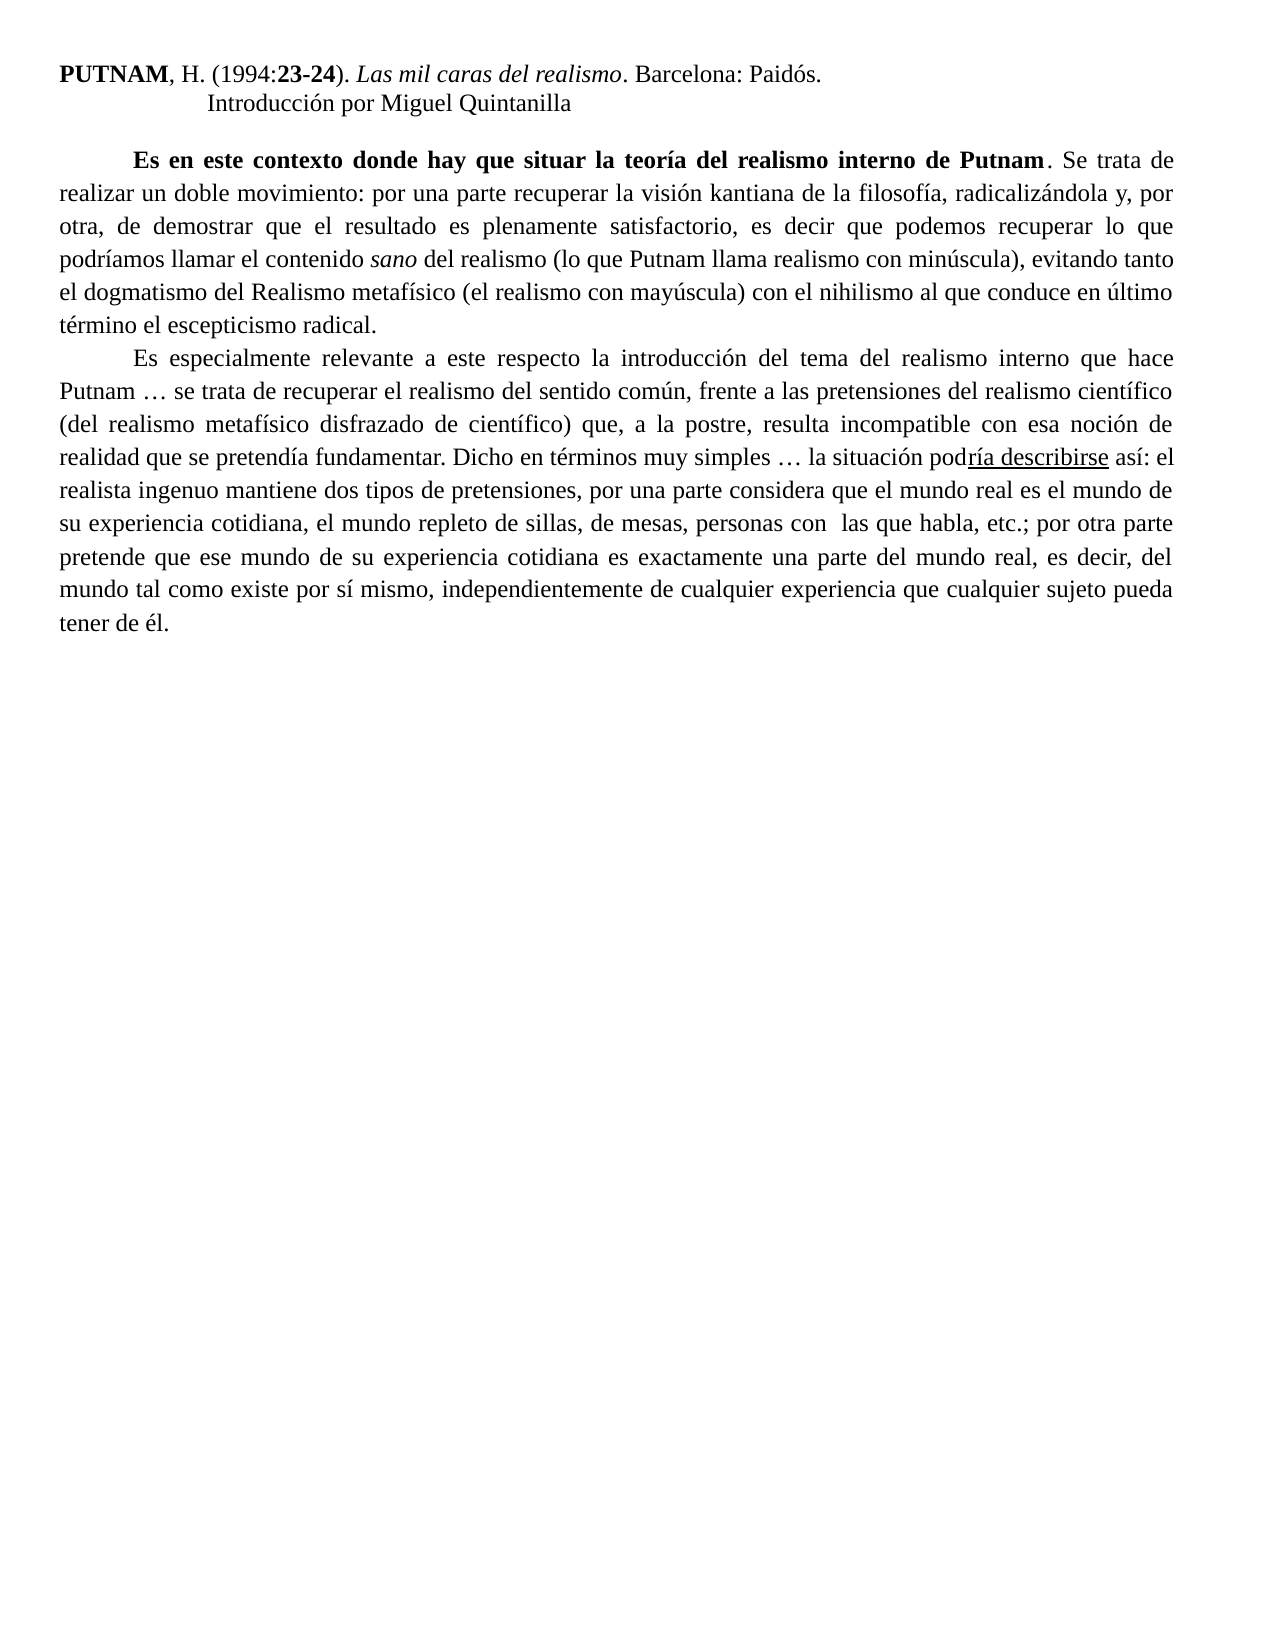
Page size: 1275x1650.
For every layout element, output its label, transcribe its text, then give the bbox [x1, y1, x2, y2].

text Es en este contexto donde hay que situar la teoría del realismo interno de Putnam. Se trata de realizar un doble movimiento: por una parte recuperar la visión kantiana de la filosofía, radicalizándola y, por otra, de demostrar que el resultado es plenamente satisfactorio, es decir que podemos recuperar lo que podríamos llamar el contenido sano del realismo (lo que Putnam llama realismo con minúscula), evitando tanto el dogmatismo del Realismo metafísico (el realismo con mayúscula) con el nihilismo al que conduce en último término el escepticismo radical. [59, 145, 1174, 339]
text Es especialmente relevante a este respecto la introducción del tema del realismo interno que hace Putnam … se trata de recuperar el realismo del sentido común, frente a las pretensiones del realismo científico (del realismo metafísico disfrazado de científico) que, a la postre, resulta incompatible con esa noción de realidad que se pretendía fundamentar. Dicho en términos muy simples … la situación podría describirse así: el realista ingenuo mantiene dos tipos de pretensiones, por una parte considera que el mundo real es el mundo de su experiencia cotidiana, el mundo repleto de sillas, de mesas, personas con las que habla, etc.; por otra parte pretende que ese mundo de su experiencia cotidiana es exactamente una parte del mundo real, es decir, del mundo tal como existe por sí mismo, independientemente de cualquier experiencia que cualquier sujeto pueda tener de él. [59, 343, 1174, 636]
text PUTNAM, H. (1994:23-24). Las mil caras del realismo. Barcelona: Paidós. [59, 59, 1174, 88]
text Introducción por Miguel Quintanilla [59, 88, 1174, 117]
